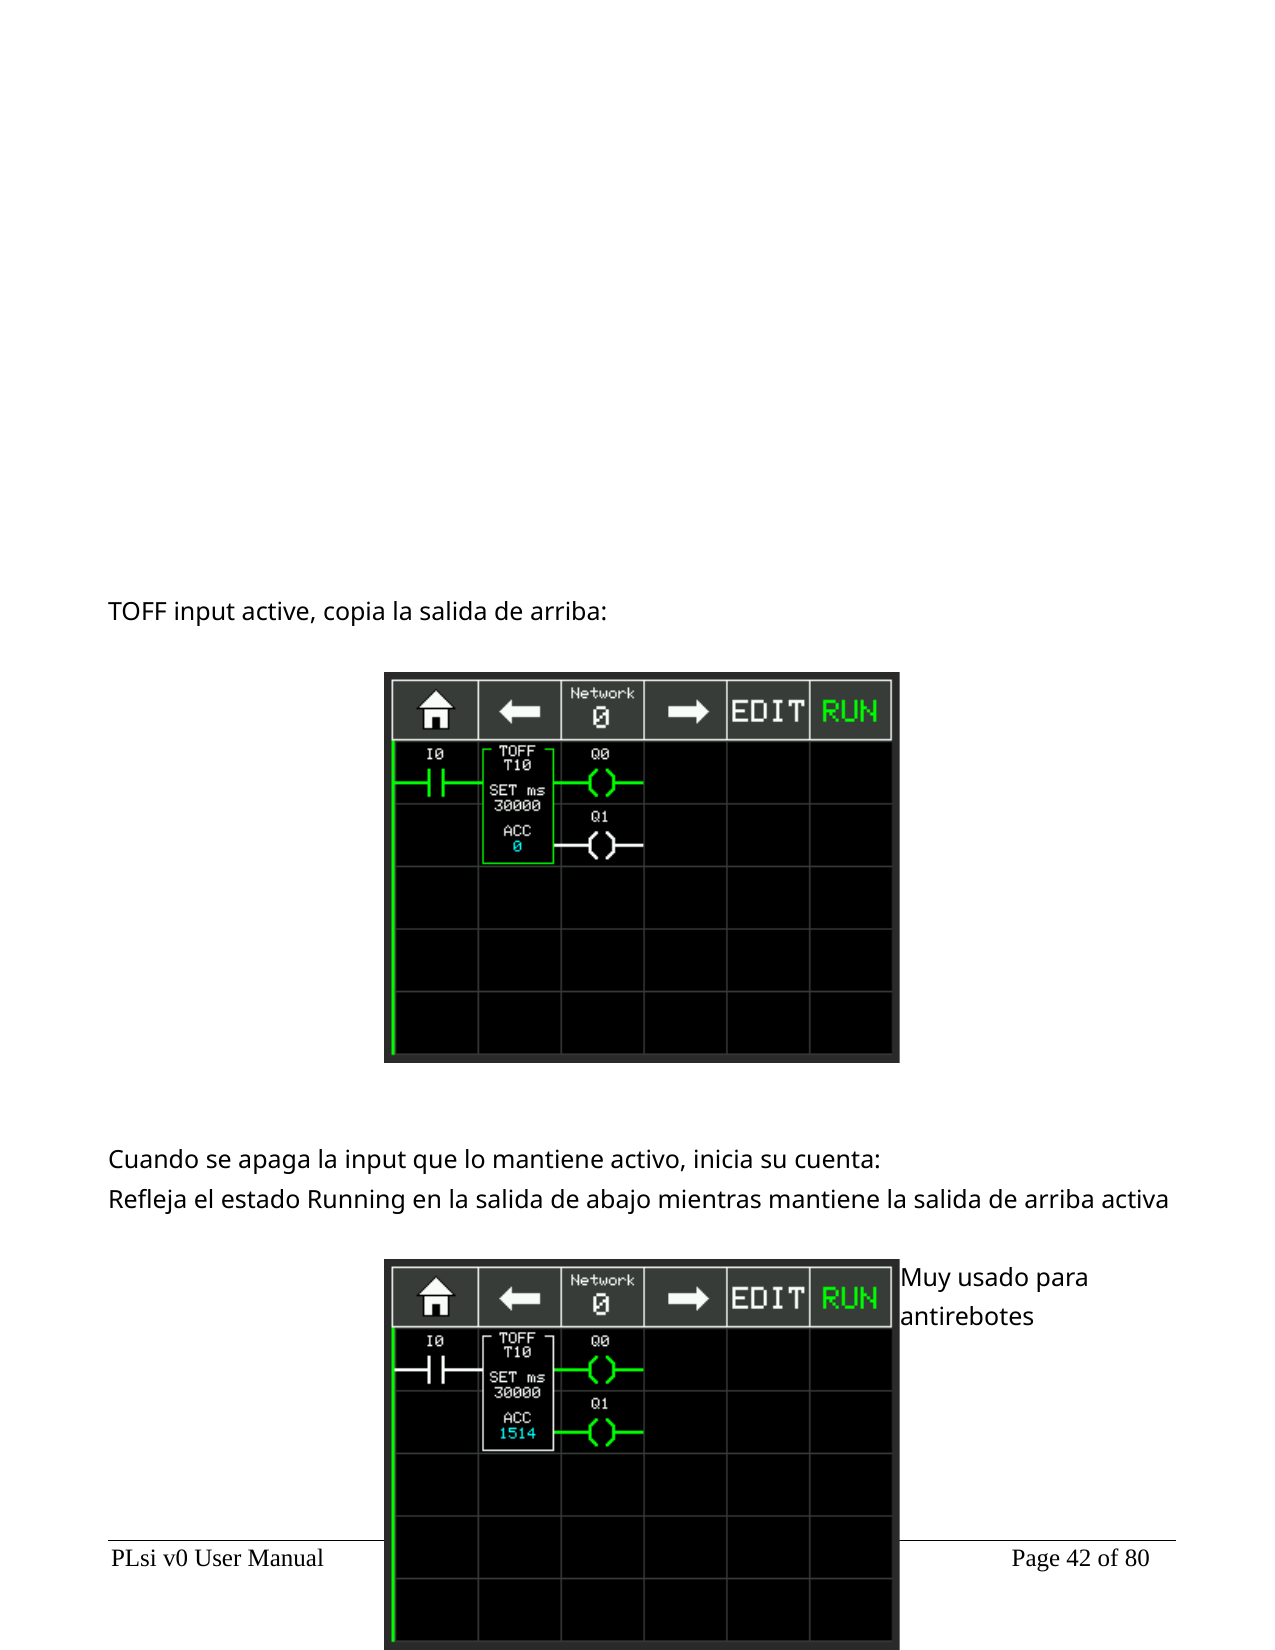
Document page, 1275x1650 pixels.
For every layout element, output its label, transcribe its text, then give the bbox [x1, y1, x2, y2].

text TOFF input active, copia la salida de arriba: [108, 594, 1176, 628]
text [108, 1260, 384, 1333]
text Muy usado para antirebotes [900, 1260, 1176, 1333]
picture [384, 672, 900, 1063]
picture [384, 1259, 900, 1650]
text Cuando se apaga la input que lo mantiene activo, inicia su cuenta: [108, 1142, 1176, 1176]
text Refleja el estado Running en la salida de abajo mientras mantiene la salida de arriba activa [108, 1181, 1176, 1215]
